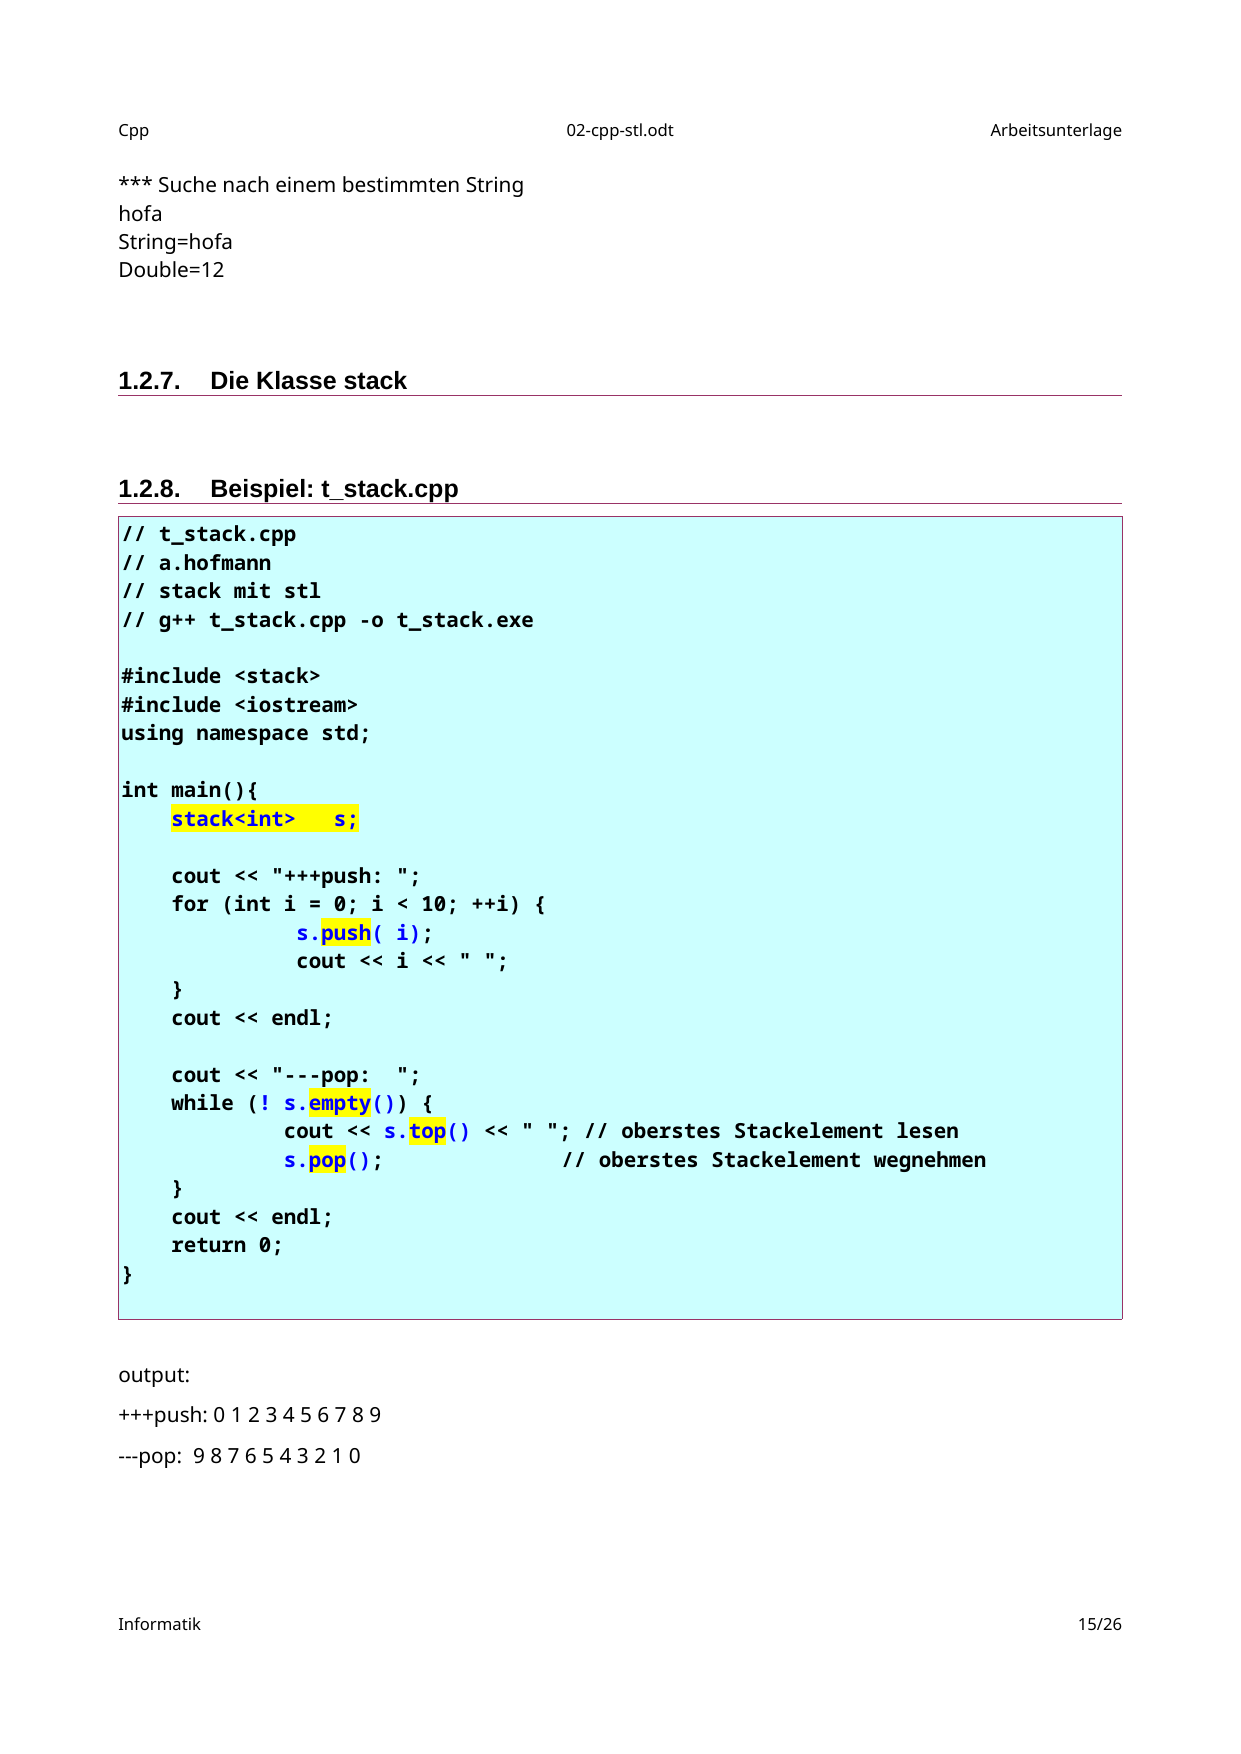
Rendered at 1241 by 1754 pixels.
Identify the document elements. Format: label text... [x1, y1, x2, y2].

text s.pop(); // oberstes Stackelement wegnehmen [119, 1142, 1122, 1171]
text cout << i << " "; [119, 943, 1122, 971]
text hofa [118, 199, 1122, 227]
text cout << "---pop: "; [119, 1057, 1122, 1085]
subtitle Die Klasse stack [118, 366, 1122, 395]
text using namespace std; [119, 716, 1122, 744]
text int main(){ [119, 772, 1122, 801]
text // a.hofmann [119, 545, 1122, 573]
text // t_stack.cpp [119, 517, 1122, 545]
text cout << endl; [119, 1000, 1122, 1028]
text Double=12 [118, 256, 1122, 284]
text cout << endl; [119, 1199, 1122, 1227]
text cout << s.top() << " "; // oberstes Stackelement lesen [119, 1114, 1122, 1142]
text cout << "+++push: "; [119, 858, 1122, 886]
text *** Suche nach einem bestimmten String [118, 170, 1122, 199]
text } [119, 1256, 1122, 1284]
text +++push: 0 1 2 3 4 5 6 7 8 9 [118, 1401, 1122, 1429]
text s.push( i); [119, 914, 1122, 943]
text #include <iostream> [119, 687, 1122, 716]
text String=hofa [118, 227, 1122, 256]
text #include <stack> [119, 659, 1122, 687]
text // stack mit stl [119, 573, 1122, 602]
text return 0; [119, 1227, 1122, 1256]
text for (int i = 0; i < 10; ++i) { [119, 886, 1122, 914]
text output: [118, 1360, 1122, 1388]
subtitle Beispiel: t_stack.cpp [118, 474, 1122, 503]
text stack<int> s; [119, 801, 1122, 829]
text } [119, 971, 1122, 1000]
text ---pop: 9 8 7 6 5 4 3 2 1 0 [118, 1442, 1122, 1470]
text while (! s.empty()) { [119, 1085, 1122, 1114]
text } [119, 1171, 1122, 1199]
text // g++ t_stack.cpp -o t_stack.exe [119, 602, 1122, 630]
